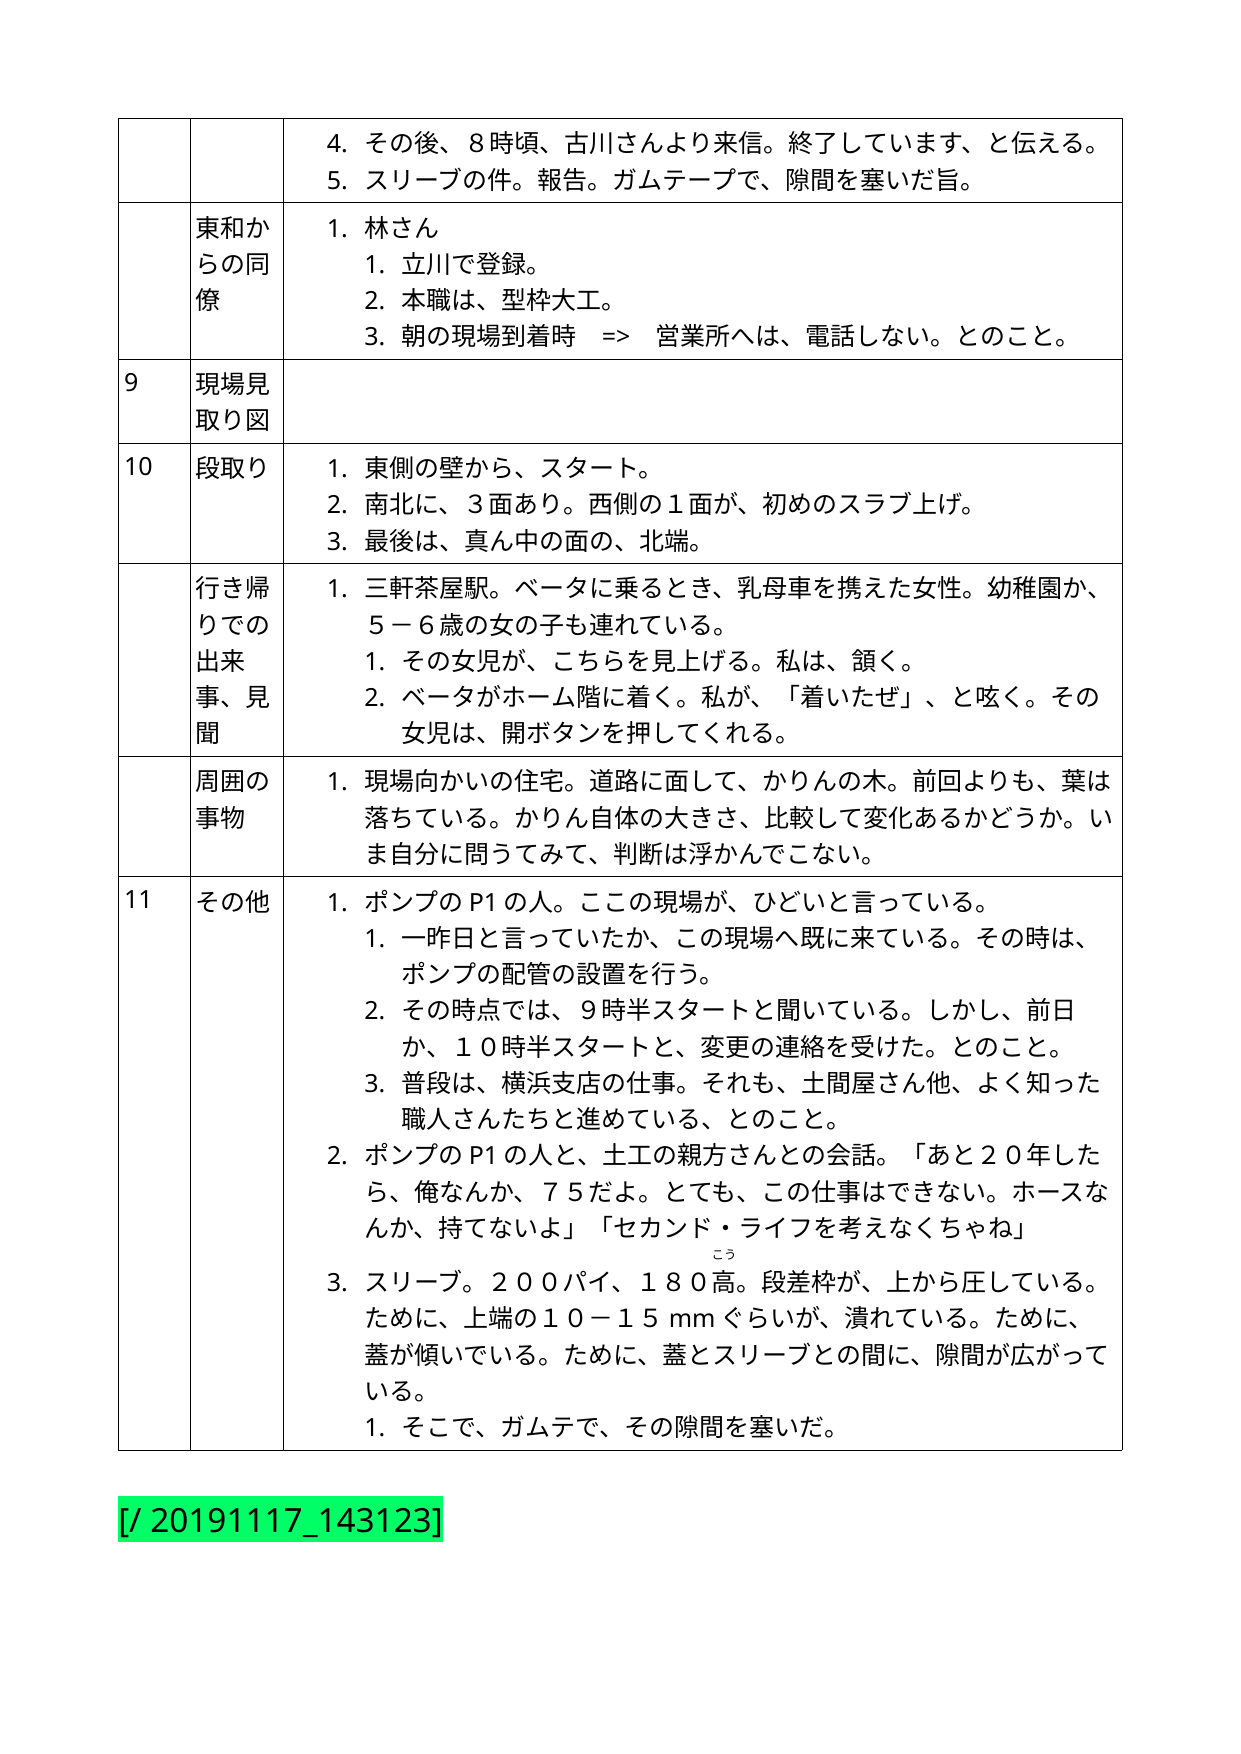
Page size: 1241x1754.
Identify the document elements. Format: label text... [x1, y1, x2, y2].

table_cell 段取り [191, 444, 283, 563]
table_cell 10 [119, 444, 190, 563]
table_cell 9 [119, 360, 190, 443]
table_cell [191, 119, 283, 202]
table_cell 林さん 立川で登録。 本職は、型枠大工。 朝の現場到着時 => 営業所へは、電話しない。とのこと。 [284, 203, 1122, 359]
table_cell [119, 757, 190, 876]
table_cell 現場向かいの住宅。道路に面して、かりんの木。前回よりも、葉は落ちている。かりん自体の大きさ、比較して変化あるかどうか。いま自分に問うてみて、判断は浮かんでこない。 [284, 757, 1122, 876]
table_cell 現場見取り図 [191, 360, 283, 443]
table_cell 東側の壁から、スタート。 南北に、３面あり。西側の１面が、初めのスラブ上げ。 最後は、真ん中の面の、北端。 [284, 444, 1122, 563]
table_cell 周囲の事物 [191, 757, 283, 876]
table_cell ポンプのP1の人。ここの現場が、ひどいと言っている。 一昨日と言っていたか、この現場へ既に来ている。その時は、ポンプの配管の設置を行う。 その時点では、９時半スタートと聞いている。しかし、前日か、１０時半スタートと、変更の連絡を受けた。とのこと。 普段は、横浜支店の仕事。それも、土間屋さん他、よく知った職人さんたちと進めている、とのこと。 ポンプのP1の人と、土工の親方さんとの会話。「あと２０年したら、俺なんか、７５だよ。とても、この仕事はできない。ホースなんか、持てないよ」「セカンド・ライフを考えなくちゃね」 スリーブ。２００パイ、１８０高こう。段差枠が、上から圧している。ために、上端の１０－１５mmぐらいが、潰れている。ために、蓋が傾いでいる。ために、蓋とスリーブとの間に、隙間が広がっている。 そこで、ガムテで、その隙間を塞いだ。 [284, 877, 1122, 1450]
table_cell 11 [119, 877, 190, 1450]
table_cell [119, 564, 190, 756]
table_cell [119, 119, 190, 202]
table_cell その他 [191, 877, 283, 1450]
table_cell 三軒茶屋駅。ベータに乗るとき、乳母車を携えた女性。幼稚園か、５－６歳の女の子も連れている。 その女児が、こちらを見上げる。私は、頷く。 ベータがホーム階に着く。私が、「着いたぜ」、と呟く。その女児は、開ボタンを押してくれる。 [284, 564, 1122, 756]
table_cell 東和からの同僚 [191, 203, 283, 359]
table_cell [119, 203, 190, 359]
text [/ 20191117_143123] [118, 1496, 1122, 1542]
table_cell 佐藤工業。古川さん（の、携帯番号）。 朝の連絡時、スリーブについて情報をもらう。寸法が合っていないもの、ある。見てほしい、とのこと。（ => 「その他」欄に詳細を記載） 夕方の、終了の連絡。通話中で、呼び出しできず。着信の記録も残らないと思い、営業所に連絡。客先への連絡を依頼する。 その後、８時頃、古川さんより来信。終了しています、と伝える。 スリーブの件。報告。ガムテープで、隙間を塞いだ旨。 [284, 119, 1122, 202]
table_cell 行き帰りでの出来事、見聞 [191, 564, 283, 756]
table_cell [284, 360, 1122, 443]
